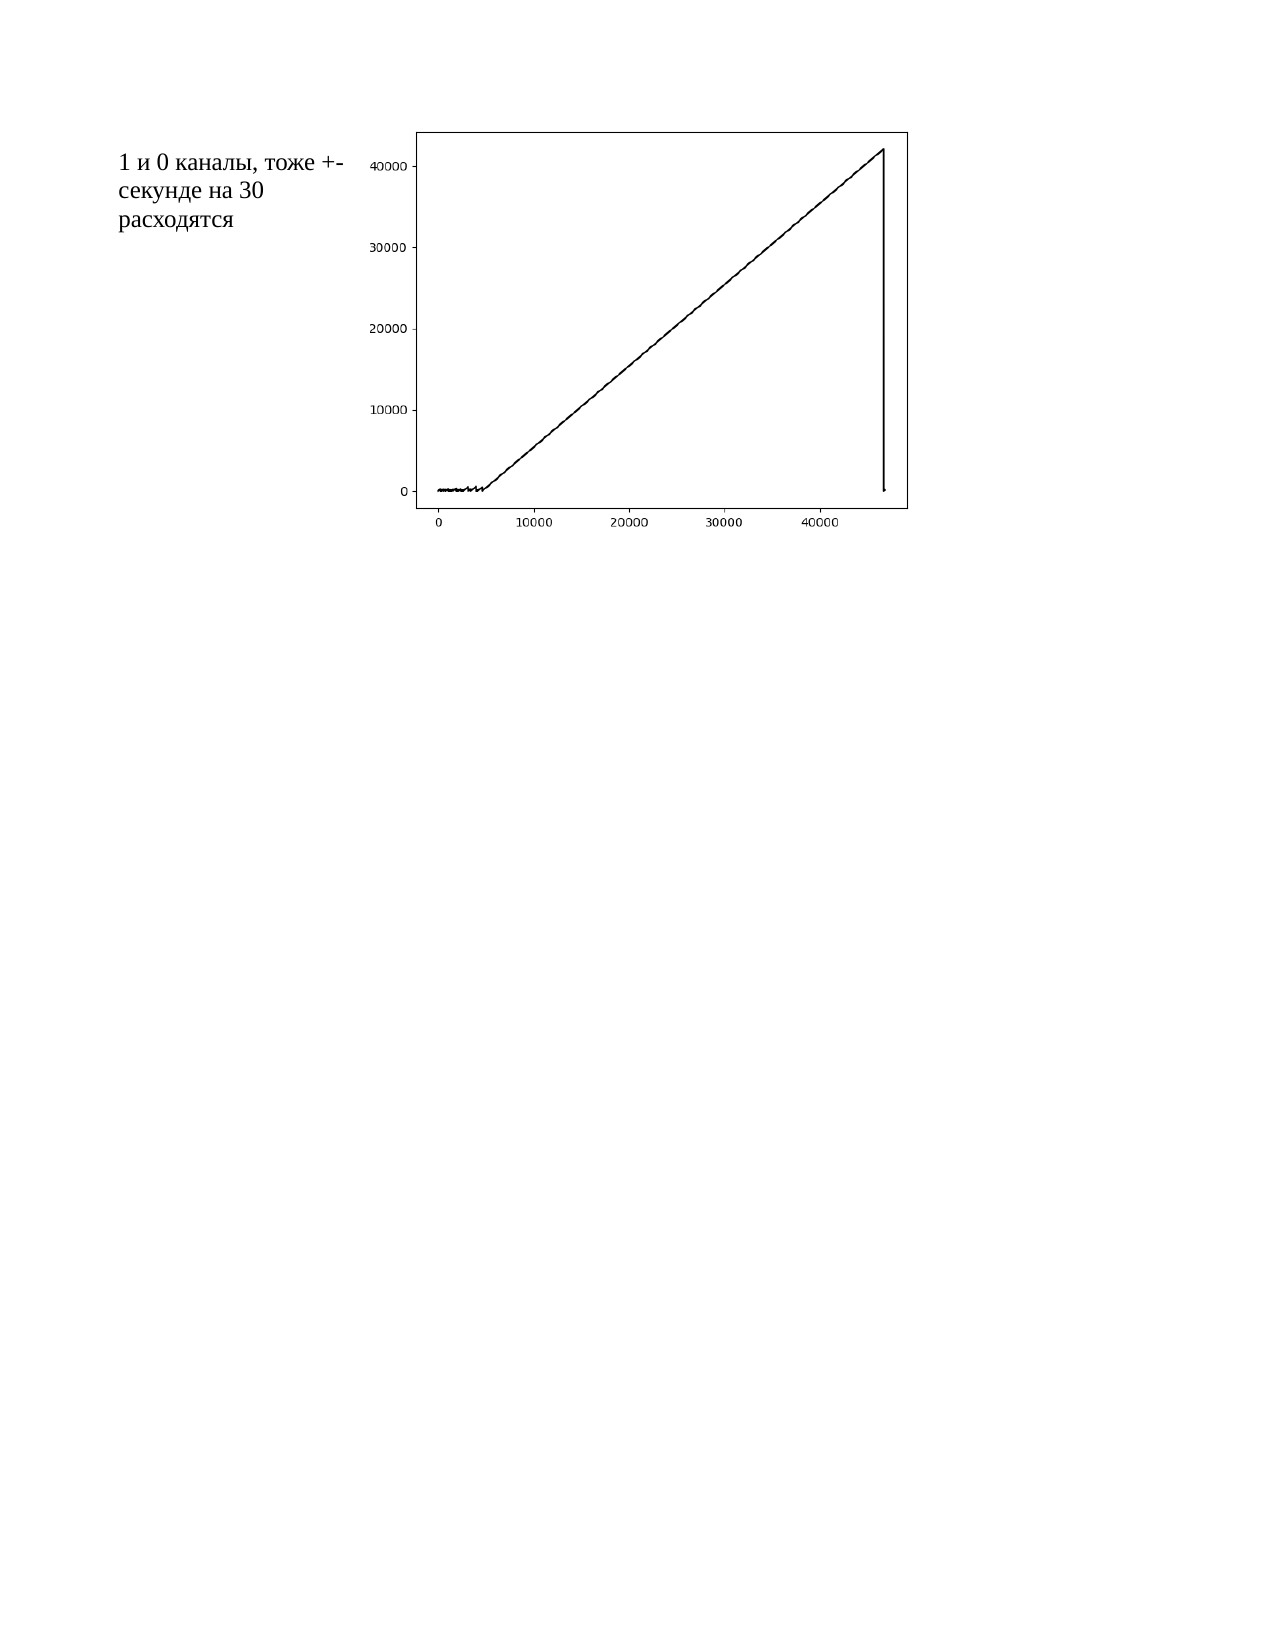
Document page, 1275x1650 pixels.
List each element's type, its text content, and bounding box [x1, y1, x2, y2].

text [920, 147, 1157, 233]
text 1 и 0 каналы, тоже +- секунде на 30 расходятся [118, 147, 355, 233]
picture [355, 118, 920, 542]
